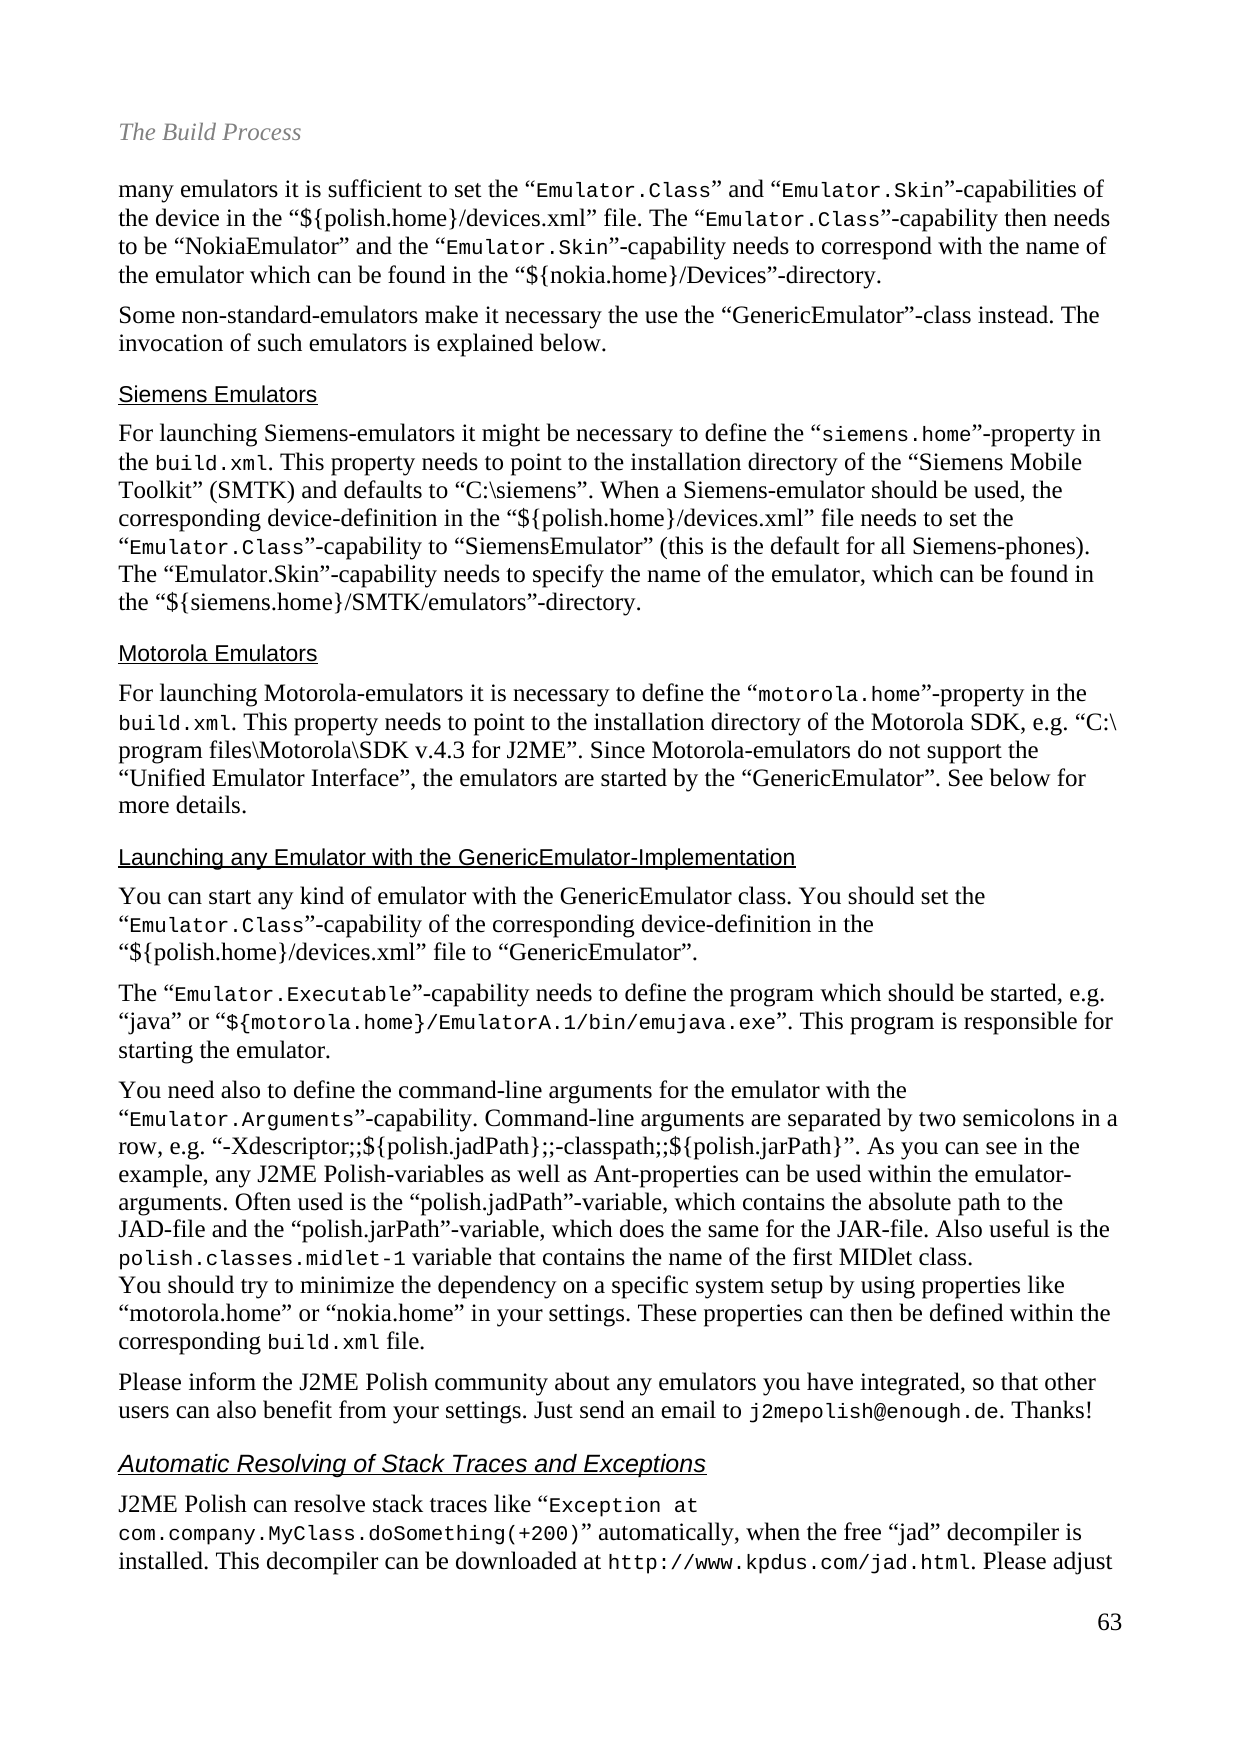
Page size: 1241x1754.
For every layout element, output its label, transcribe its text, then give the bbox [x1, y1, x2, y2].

subtitle Motorola Emulators [118, 641, 1122, 667]
subtitle Launching any Emulator with the GenericEmulator-Implementation [118, 844, 1122, 870]
subtitle Siemens Emulators [118, 382, 1122, 407]
text For launching Siemens-emulators it might be necessary to define the “siemens.home”-property in the build.xml. This property needs to point to the installation directory of the “Siemens Mobile Toolkit” (SMTK) and defaults to “C:\siemens”. When a Siemens-emulator should be used, the corresponding device-definition in the “${polish.home}/devices.xml” file needs to set the “Emulator.Class”-capability to “SiemensEmulator” (this is the default for all Siemens-phones). The “Emulator.Skin”-capability needs to specify the name of the emulator, which can be found in the “${siemens.home}/SMTK/emulators”-directory. [118, 419, 1122, 616]
text Please inform the J2ME Polish community about any emulators you have integrated, so that other users can also benefit from your settings. Just send an email to j2mepolish@enough.de. Thanks! [118, 1368, 1122, 1424]
subtitle Automatic Resolving of Stack Traces and Exceptions [118, 1449, 1122, 1477]
text You can start any kind of emulator with the GenericEmulator class. You should set the “Emulator.Class”-capability of the corresponding device-definition in the “${polish.home}/devices.xml” file to “GenericEmulator”. [118, 882, 1122, 966]
text The “Emulator.Executable”-capability needs to define the program which should be started, e.g. “java” or “${motorola.home}/EmulatorA.1/bin/emujava.exe”. This program is responsible for starting the emulator. [118, 979, 1122, 1063]
text For launching Motorola-emulators it is necessary to define the “motorola.home”-property in the build.xml. This property needs to point to the installation directory of the Motorola SDK, e.g. “C:\program files\Motorola\SDK v.4.3 for J2ME”. Since Motorola-emulators do not support the “Unified Emulator Interface”, the emulators are started by the “GenericEmulator”. See below for more details. [118, 679, 1122, 819]
text You should try to minimize the dependency on a specific system setup by using properties like “motorola.home” or “nokia.home” in your settings. These properties can then be defined within the corresponding build.xml file. [118, 1272, 1122, 1356]
text J2ME Polish can resolve stack traces like “Exception at com.company.MyClass.doSomething(+200)” automatically, when the free “jad” decompiler is installed. This decompiler can be downloaded at http://www.kpdus.com/jad.html. Please adjust [118, 1490, 1122, 1576]
text Some non-standard-emulators make it necessary the use the “GenericEmulator”-class instead. The invocation of such emulators is explained below. [118, 301, 1122, 357]
text many emulators it is sufficient to set the “Emulator.Class” and “Emulator.Skin”-capabilities of the device in the “${polish.home}/devices.xml” file. The “Emulator.Class”-capability then needs to be “NokiaEmulator” and the “Emulator.Skin”-capability needs to correspond with the name of the emulator which can be found in the “${nokia.home}/Devices”-directory. [118, 175, 1122, 289]
text You need also to define the command-line arguments for the emulator with the “Emulator.Arguments”-capability. Command-line arguments are separated by two semicolons in a row, e.g. “-Xdescriptor;;${polish.jadPath};;-classpath;;${polish.jarPath}”. As you can see in the example, any J2ME Polish-variables as well as Ant-properties can be used within the emulator-arguments. Often used is the “polish.jadPath”-variable, which contains the absolute path to the JAD-file and the “polish.jarPath”-variable, which does the same for the JAR-file. Also useful is the polish.classes.midlet-1 variable that contains the name of the first MIDlet class. [118, 1076, 1122, 1272]
